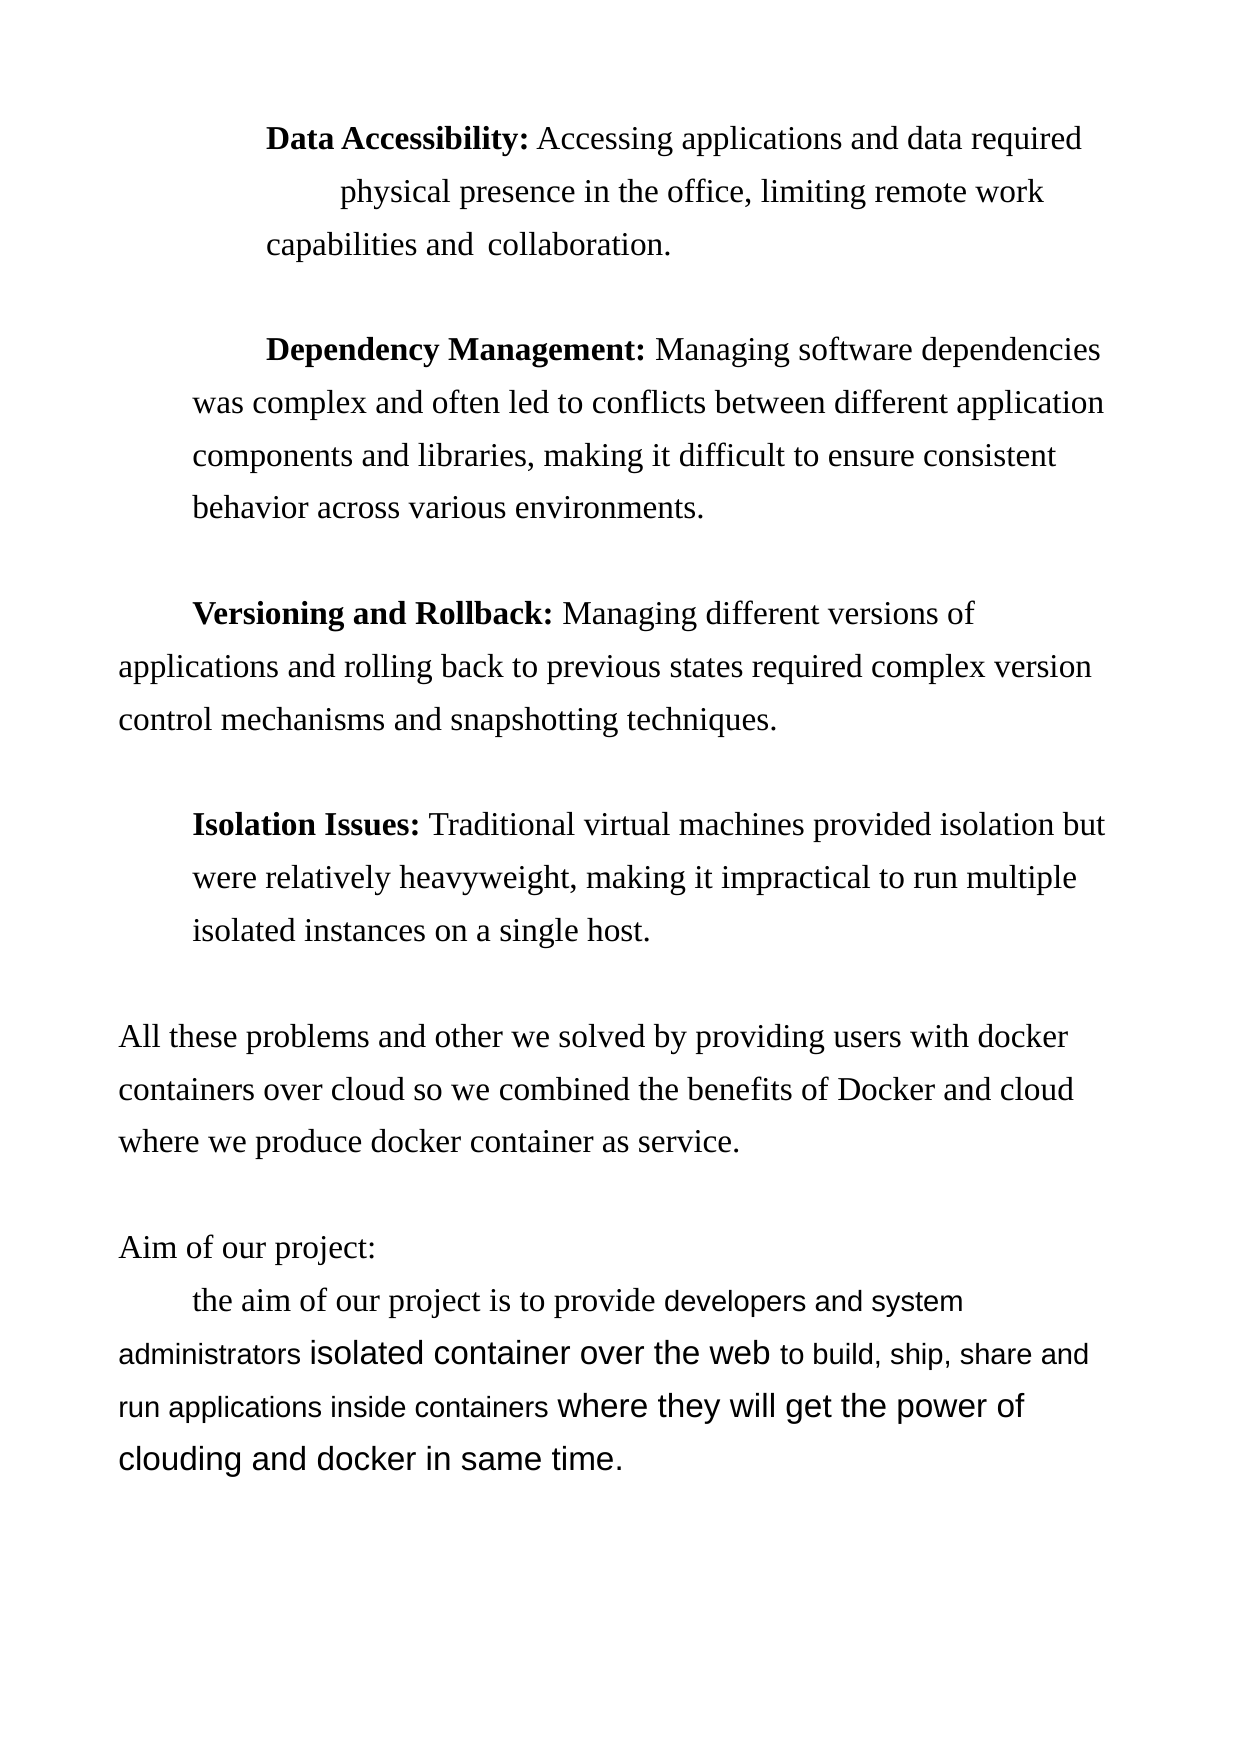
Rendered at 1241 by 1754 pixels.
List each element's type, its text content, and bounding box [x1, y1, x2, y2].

text Aim of our project: [118, 1227, 1122, 1266]
text Isolation Issues: Traditional virtual machines provided isolation but were relatively heavyweight, making it impractical to run multiple isolated instances on a single host. [118, 805, 1122, 949]
text the aim of our project is to provide developers and system administrators isolated container over the web to build, ship, share and run applications inside containers where they will get the power of clouding and docker in same time. [118, 1280, 1122, 1477]
text Versioning and Rollback: Managing different versions of applications and rolling back to previous states required complex version control mechanisms and snapshotting techniques. [118, 593, 1122, 737]
text Data Accessibility: Accessing applications and data required physical presence in the office, limiting remote work capabilities and collaboration. [118, 118, 1122, 262]
text All these problems and other we solved by providing users with docker containers over cloud so we combined the benefits of Docker and cloud where we produce docker container as service. [118, 1016, 1122, 1160]
text Dependency Management: Managing software dependencies was complex and often led to conflicts between different application components and libraries, making it difficult to ensure consistent behavior across various environments. [118, 329, 1122, 526]
